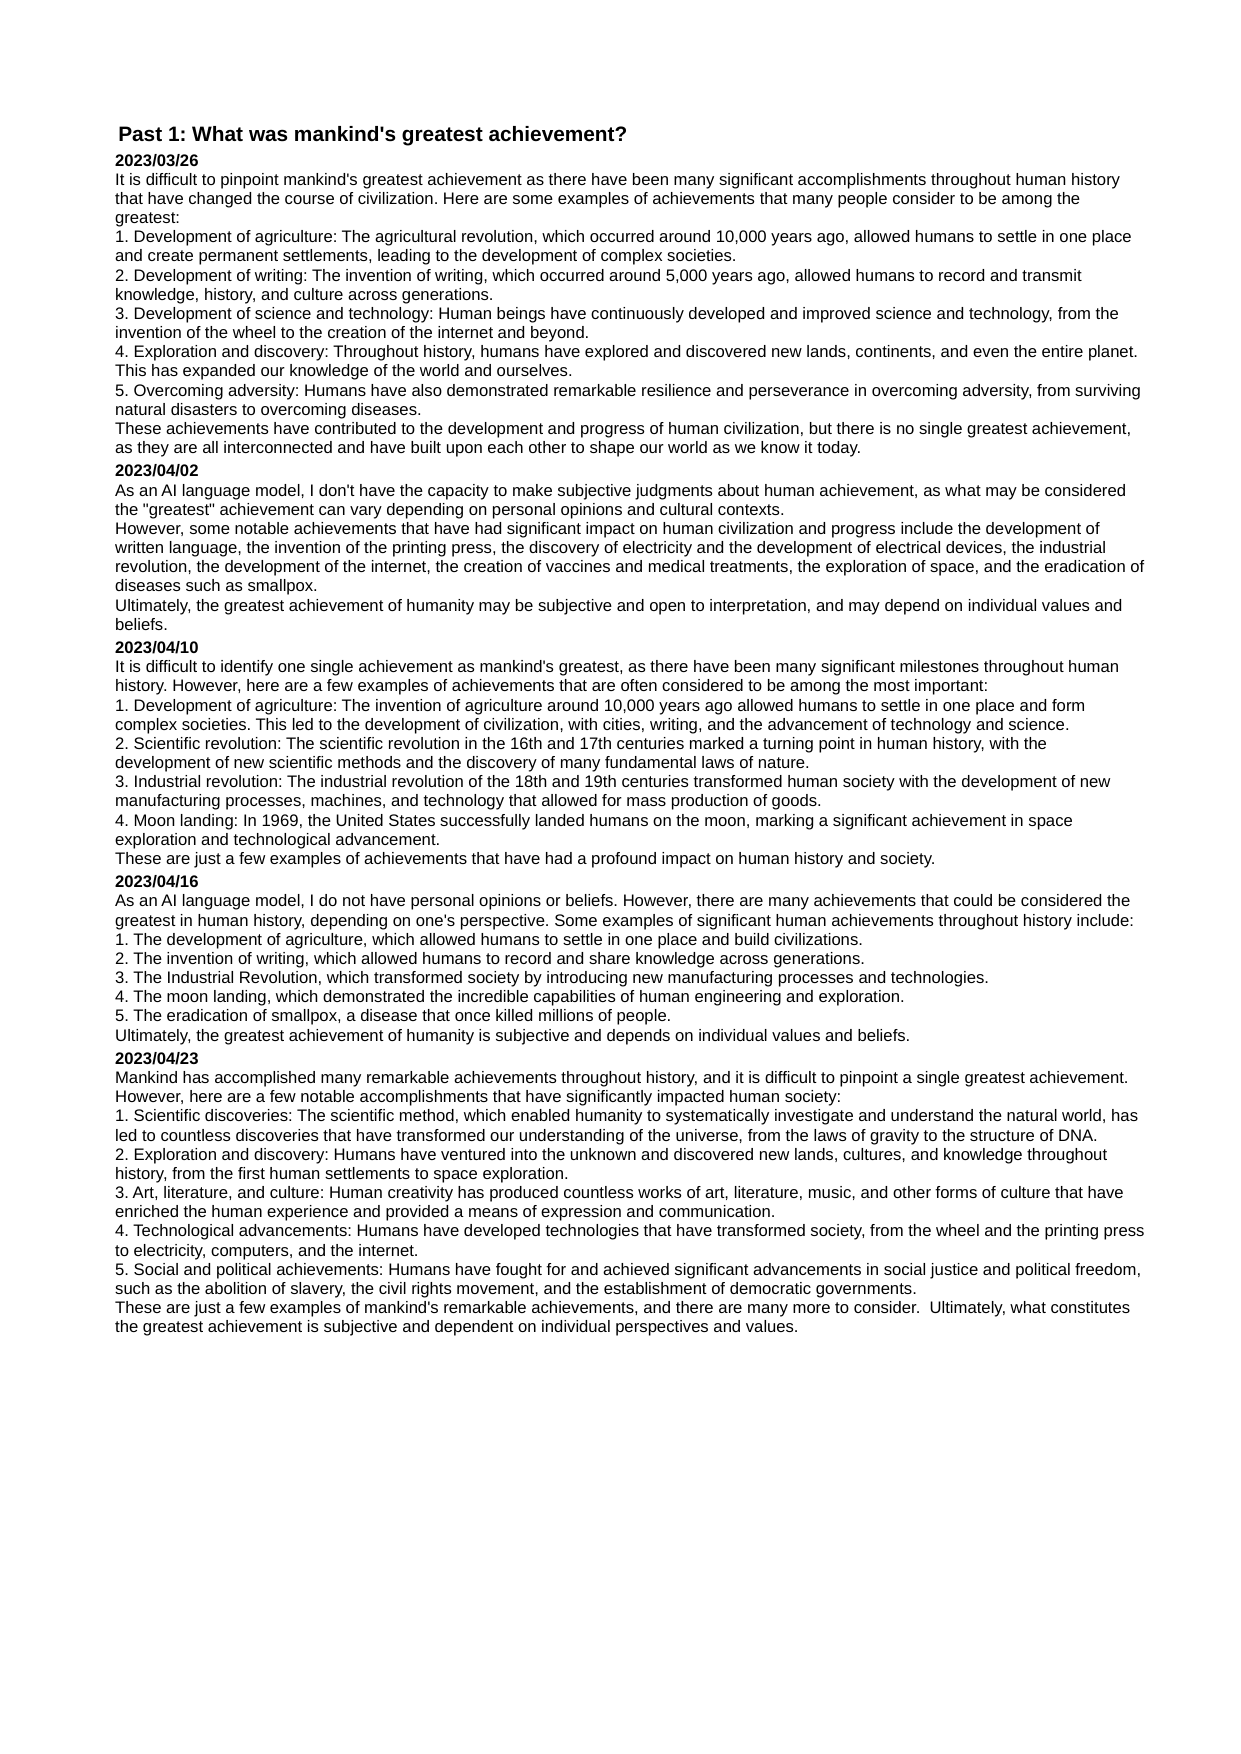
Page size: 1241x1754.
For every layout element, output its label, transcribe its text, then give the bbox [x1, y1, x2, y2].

table_cell 2023/04/23 Mankind has accomplished many remarkable achievements throughout history, and it is difficult to pinpoint a single greatest achievement. However, here are a few notable accomplishments that have significantly impacted human society: 1. Scientific discoveries: The scientific method, which enabled humanity to systematically investigate and understand the natural world, has led to countless discoveries that have transformed our understanding of the universe, from the laws of gravity to the structure of DNA. 2. Exploration and discovery: Humans have ventured into the unknown and discovered new lands, cultures, and knowledge throughout history, from the first human settlements to space exploration. 3. Art, literature, and culture: Human creativity has produced countless works of art, literature, music, and other forms of culture that have enriched the human experience and provided a means of expression and communication. 4. Technological advancements: Humans have developed technologies that have transformed society, from the wheel and the printing press to electricity, computers, and the internet. 5. Social and political achievements: Humans have fought for and achieved significant advancements in social justice and political freedom, such as the abolition of slavery, the civil rights movement, and the establishment of democratic governments. These are just a few examples of mankind's remarkable achievements, and there are many more to consider. Ultimately, what constitutes the greatest achievement is subjective and dependent on individual perspectives and values. [112, 1045, 1148, 1336]
table_cell 2023/04/10 It is difficult to identify one single achievement as mankind's greatest, as there have been many significant milestones throughout human history. However, here are a few examples of achievements that are often considered to be among the most important: 1. Development of agriculture: The invention of agriculture around 10,000 years ago allowed humans to settle in one place and form complex societies. This led to the development of civilization, with cities, writing, and the advancement of technology and science. 2. Scientific revolution: The scientific revolution in the 16th and 17th centuries marked a turning point in human history, with the development of new scientific methods and the discovery of many fundamental laws of nature. 3. Industrial revolution: The industrial revolution of the 18th and 19th centuries transformed human society with the development of new manufacturing processes, machines, and technology that allowed for mass production of goods. 4. Moon landing: In 1969, the United States successfully landed humans on the moon, marking a significant achievement in space exploration and technological advancement. These are just a few examples of achievements that have had a profound impact on human history and society. [112, 634, 1148, 868]
table_cell 2023/04/16 As an AI language model, I do not have personal opinions or beliefs. However, there are many achievements that could be considered the greatest in human history, depending on one's perspective. Some examples of significant human achievements throughout history include: 1. The development of agriculture, which allowed humans to settle in one place and build civilizations. 2. The invention of writing, which allowed humans to record and share knowledge across generations. 3. The Industrial Revolution, which transformed society by introducing new manufacturing processes and technologies. 4. The moon landing, which demonstrated the incredible capabilities of human engineering and exploration. 5. The eradication of smallpox, a disease that once killed millions of people. Ultimately, the greatest achievement of humanity is subjective and depends on individual values and beliefs. [112, 868, 1148, 1044]
table_cell 2023/04/02 As an AI language model, I don't have the capacity to make subjective judgments about human achievement, as what may be considered the "greatest" achievement can vary depending on personal opinions and cultural contexts. However, some notable achievements that have had significant impact on human civilization and progress include the development of written language, the invention of the printing press, the discovery of electricity and the development of electrical devices, the industrial revolution, the development of the internet, the creation of vaccines and medical treatments, the exploration of space, and the eradication of diseases such as smallpox. Ultimately, the greatest achievement of humanity may be subjective and open to interpretation, and may depend on individual values and beliefs. [112, 457, 1148, 634]
table_header 2023/03/26 It is difficult to pinpoint mankind's greatest achievement as there have been many significant accomplishments throughout human history that have changed the course of civilization. Here are some examples of achievements that many people consider to be among the greatest: 1. Development of agriculture: The agricultural revolution, which occurred around 10,000 years ago, allowed humans to settle in one place and create permanent settlements, leading to the development of complex societies. 2. Development of writing: The invention of writing, which occurred around 5,000 years ago, allowed humans to record and transmit knowledge, history, and culture across generations. 3. Development of science and technology: Human beings have continuously developed and improved science and technology, from the invention of the wheel to the creation of the internet and beyond. 4. Exploration and discovery: Throughout history, humans have explored and discovered new lands, continents, and even the entire planet. This has expanded our knowledge of the world and ourselves. 5. Overcoming adversity: Humans have also demonstrated remarkable resilience and perseverance in overcoming adversity, from surviving natural disasters to overcoming diseases. These achievements have contributed to the development and progress of human civilization, but there is no single greatest achievement, as they are all interconnected and have built upon each other to shape our world as we know it today. [112, 146, 1148, 457]
subtitle Past 1: What was mankind's greatest achievement? [118, 122, 1122, 146]
